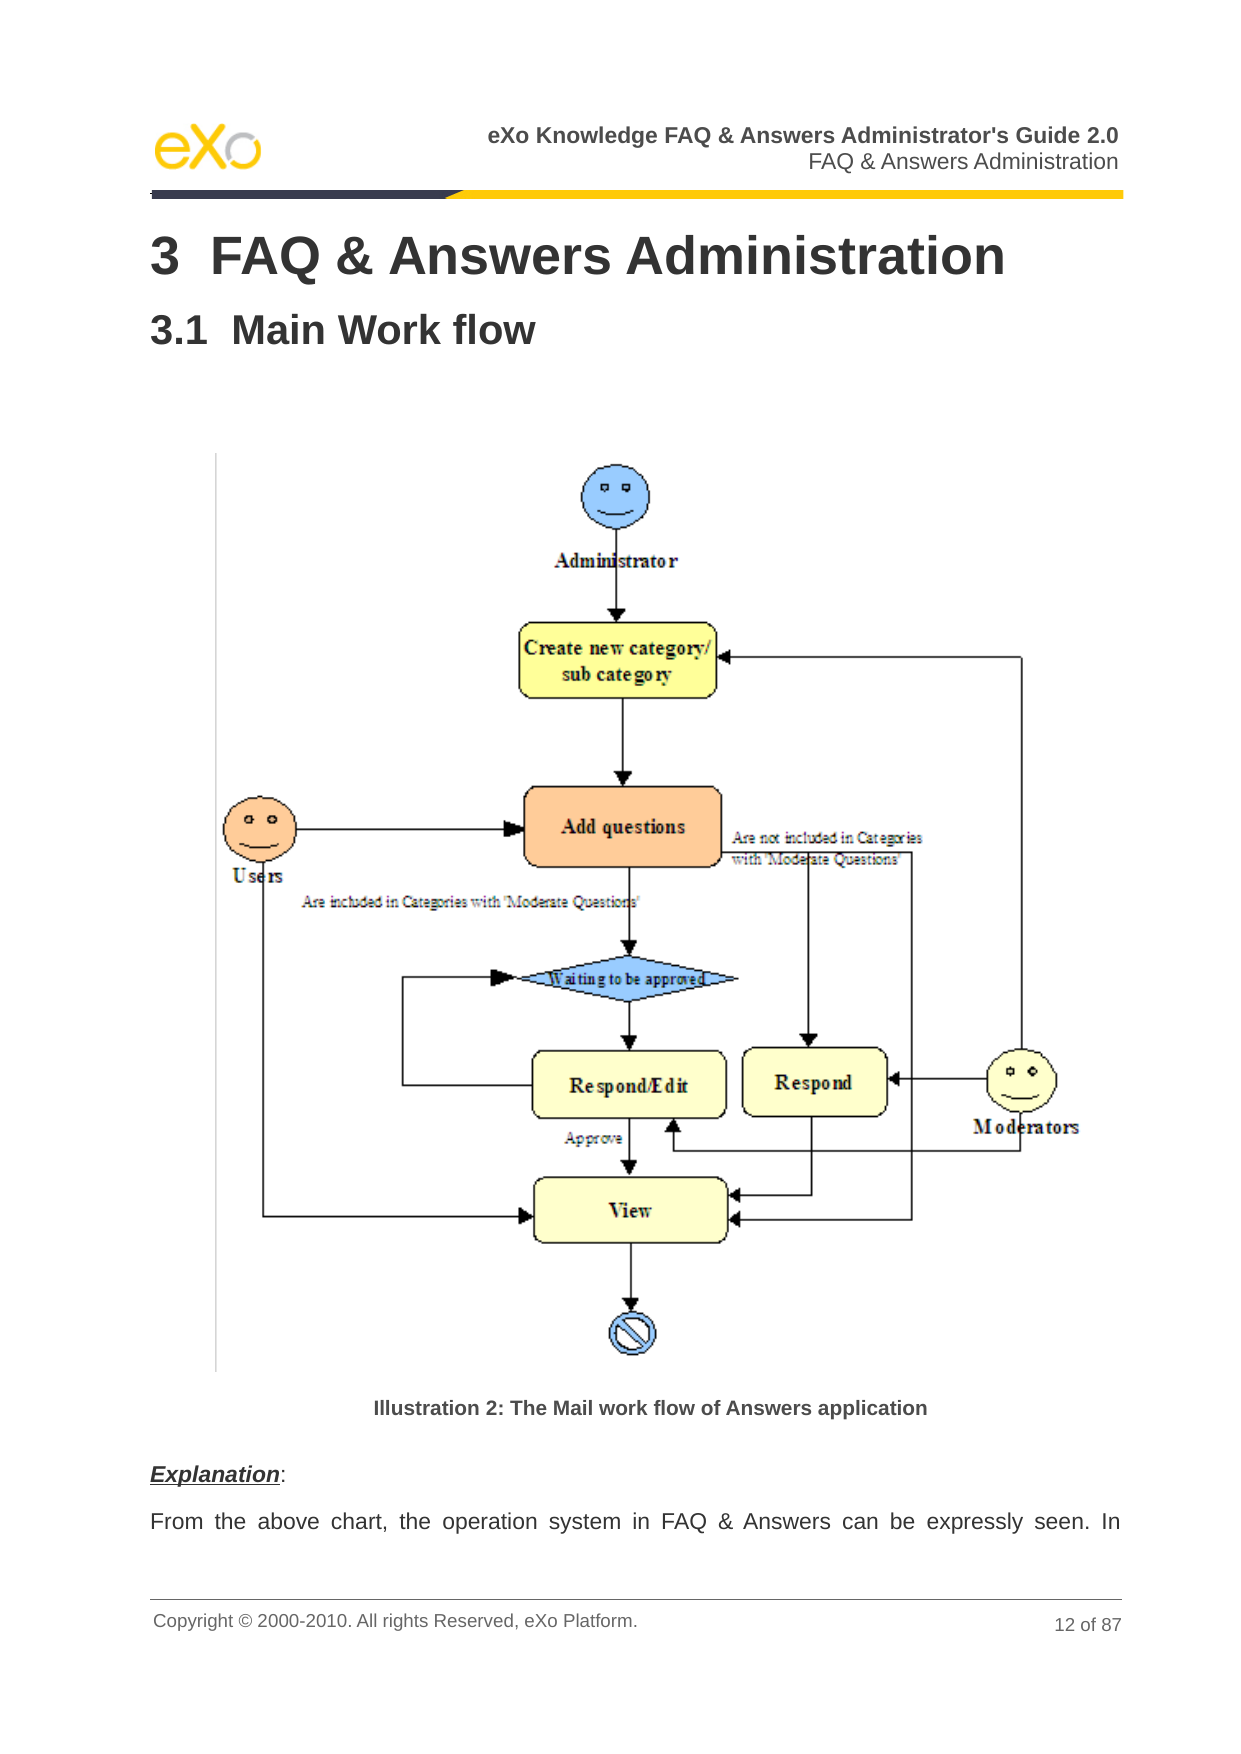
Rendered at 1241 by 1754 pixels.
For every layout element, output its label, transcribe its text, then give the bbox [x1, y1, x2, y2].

picture [155, 123, 262, 170]
text Illustration 2: The Mail work flow of Answers application [215, 1372, 1086, 1420]
text Explanation: [150, 1461, 1122, 1487]
picture [215, 453, 1087, 1372]
subtitle FAQ & Answers Administration [150, 223, 1122, 286]
subtitle Main Work flow [150, 305, 1122, 353]
picture [151, 190, 1124, 199]
text From the above chart, the operation system in FAQ & Answers can be expressly seen. In [150, 1508, 1122, 1534]
